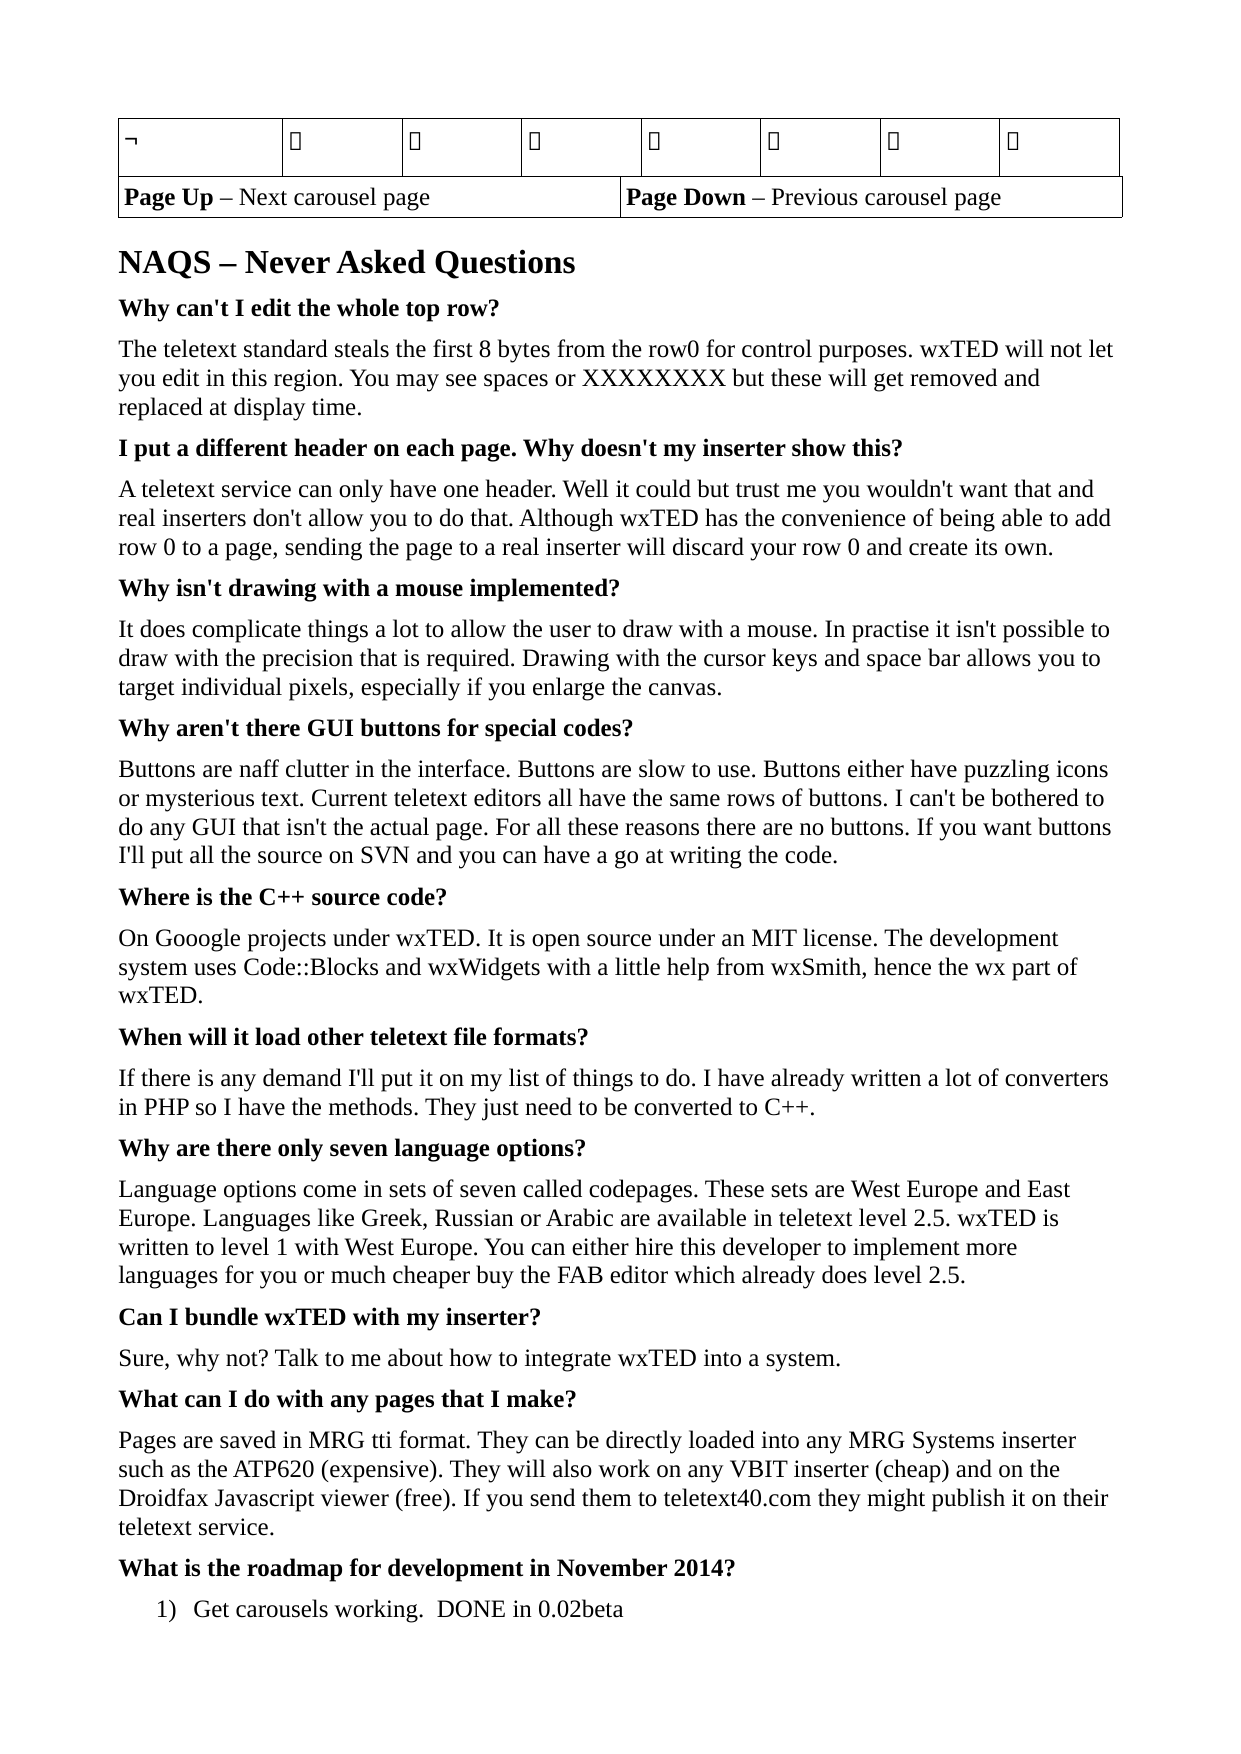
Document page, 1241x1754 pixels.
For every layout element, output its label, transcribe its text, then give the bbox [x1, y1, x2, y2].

text Why isn't drawing with a mouse implemented? [118, 573, 1122, 602]
table_cell  [283, 119, 402, 176]
text It does complicate things a lot to allow the user to draw with a mouse. In practise it isn't possible to draw with the precision that is required. Drawing with the cursor keys and space bar allows you to target individual pixels, especially if you enlarge the canvas. [118, 614, 1122, 700]
text Sure, why not? Talk to me about how to integrate wxTED into a system. [118, 1343, 1122, 1372]
text The teletext standard steals the first 8 bytes from the row0 for control purposes. wxTED will not let you edit in this region. You may see spaces or XXXXXXXX but these will get removed and replaced at display time. [118, 334, 1122, 420]
text Can I bundle wxTED with my inserter? [118, 1302, 1122, 1330]
table_header Page Down – Previous carousel page [621, 177, 1122, 217]
table_cell  [522, 119, 641, 176]
table_cell  [881, 119, 999, 176]
text Language options come in sets of seven called codepages. These sets are West Europe and East Europe. Languages like Greek, Russian or Arabic are available in teletext level 2.5. wxTED is written to level 1 with West Europe. You can either hire this developer to implement more languages for you or much cheaper buy the FAB editor which already does level 2.5. [118, 1174, 1122, 1289]
table_cell  [761, 119, 880, 176]
text If there is any demand I'll put it on my list of things to do. I have already written a lot of converters in PHP so I have the methods. They just need to be converted to C++. [118, 1063, 1122, 1120]
text Where is the C++ source code? [118, 882, 1122, 910]
text Why are there only seven language options? [118, 1133, 1122, 1162]
text When will it load other teletext file formats? [118, 1022, 1122, 1050]
text Buttons are naff clutter in the interface. Buttons are slow to use. Buttons either have puzzling icons or mysterious text. Current teletext editors all have the same rows of buttons. I can't be bothered to do any GUI that isn't the actual page. For all these reasons there are no buttons. If you want buttons I'll put all the source on SVN and you can have a go at writing the code. [118, 754, 1122, 869]
text I put a different header on each page. Why doesn't my inserter show this? [118, 433, 1122, 462]
table_cell  [403, 119, 521, 176]
text A teletext service can only have one header. Well it could but trust me you wouldn't want that and real inserters don't allow you to do that. Although wxTED has the convenience of being able to add row 0 to a page, sending the page to a real inserter will discard your row 0 and create its own. [118, 474, 1122, 560]
subtitle NAQS – Never Asked Questions [118, 242, 1122, 280]
text On Gooogle projects under wxTED. It is open source under an MIT license. The development system uses Code::Blocks and wxWidgets with a little help from wxSmith, hence the wx part of wxTED. [118, 923, 1122, 1009]
table_cell ¬ [119, 119, 282, 176]
text What is the roadmap for development in November 2014? [118, 1553, 1122, 1582]
text Why can't I edit the whole top row? [118, 293, 1122, 322]
text Pages are saved in MRG tti format. They can be directly loaded into any MRG Systems inserter such as the ATP620 (expensive). They will also work on any VBIT inserter (cheap) and on the Droidfax Javascript viewer (free). If you send them to teletext40.com they might publish it on their teletext service. [118, 1425, 1122, 1540]
table_cell  [642, 119, 760, 176]
list Get carousels working. DONE in 0.02beta [156, 1594, 1122, 1623]
text What can I do with any pages that I make? [118, 1384, 1122, 1413]
text Why aren't there GUI buttons for special codes? [118, 713, 1122, 742]
table_header Page Up – Next carousel page [119, 177, 620, 217]
table_cell  [1000, 119, 1119, 176]
